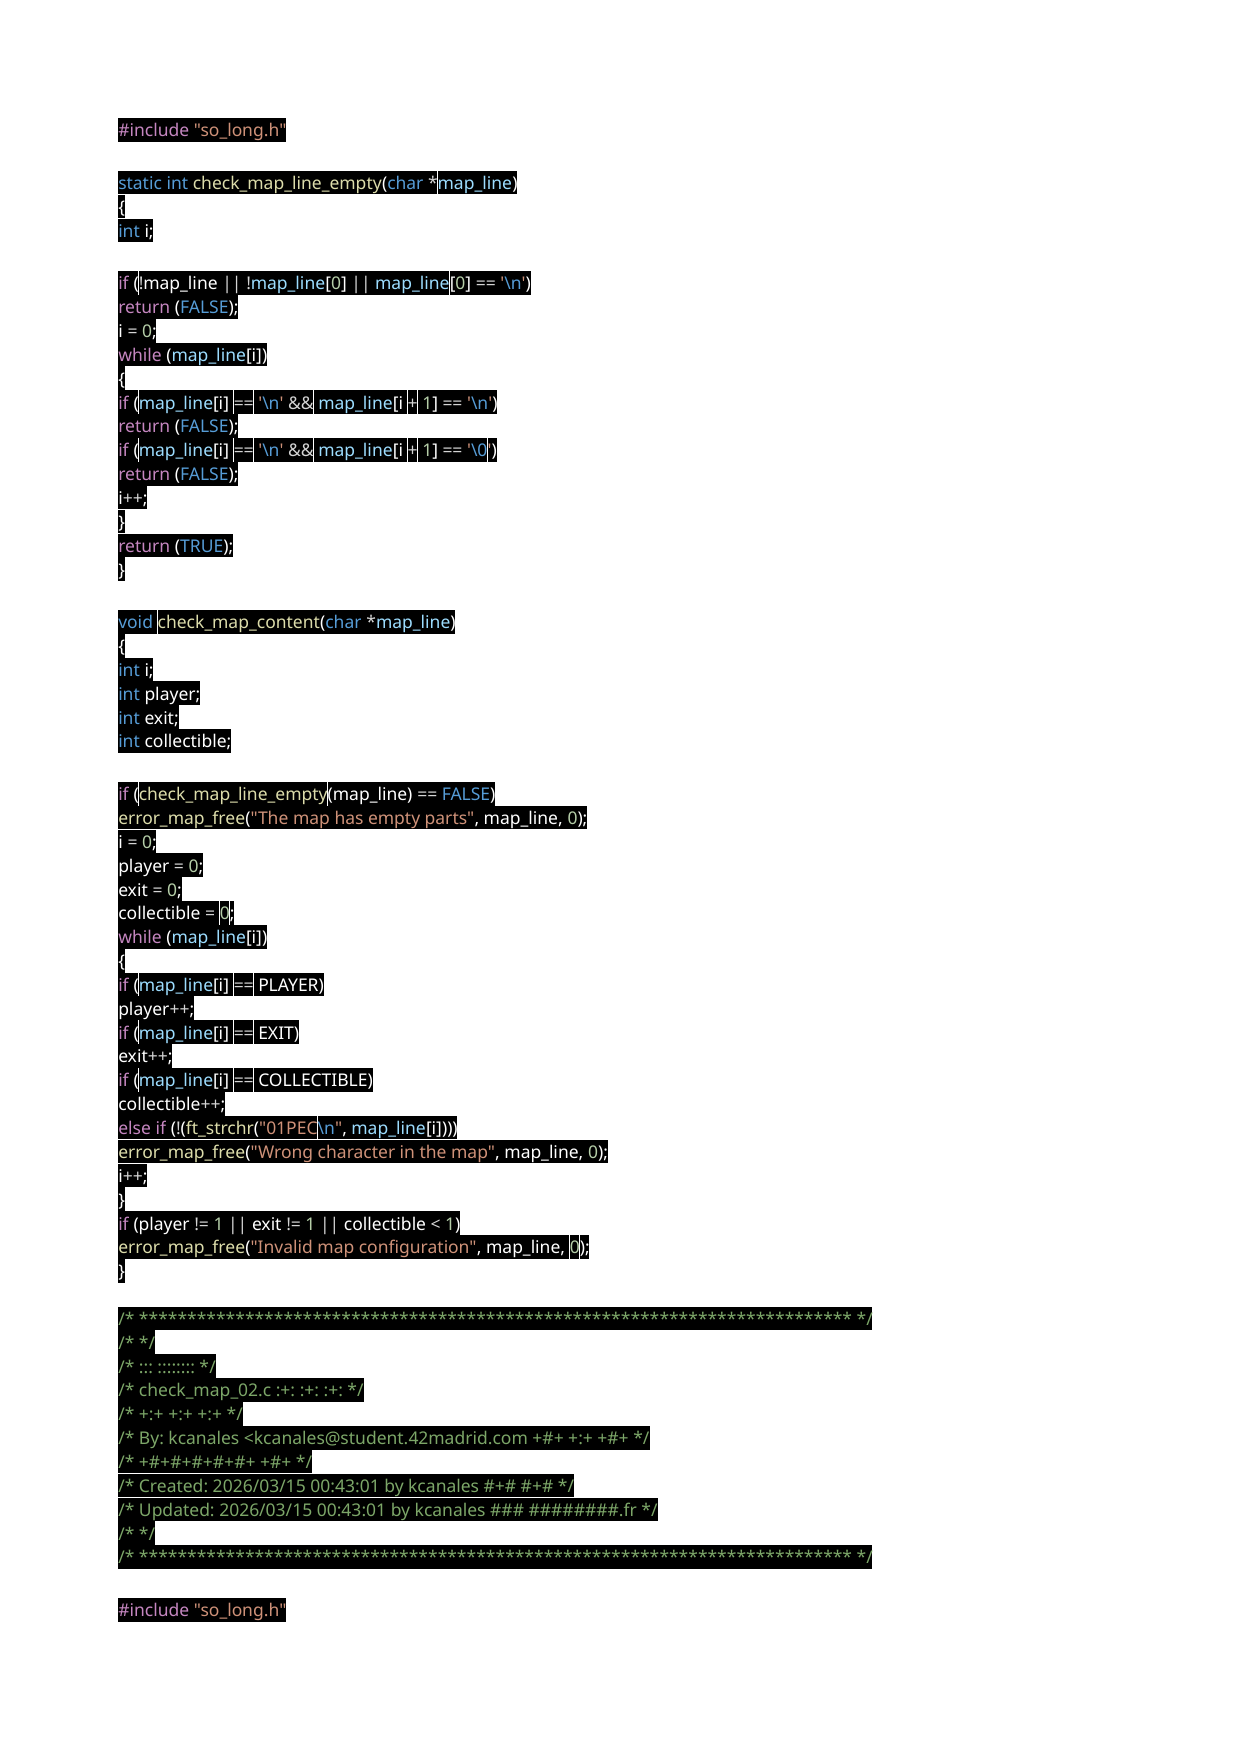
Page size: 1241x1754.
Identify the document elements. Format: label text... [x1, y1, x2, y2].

text { [118, 366, 1122, 390]
text error_map_free("Invalid map configuration", map_line, 0); [118, 1235, 1122, 1259]
text { [118, 194, 1122, 218]
text exit = 0; [118, 877, 1122, 901]
text i++; [118, 1163, 1122, 1187]
text return (FALSE); [118, 462, 1122, 486]
text error_map_free("Wrong character in the map", map_line, 0); [118, 1139, 1122, 1163]
text if (check_map_line_empty(map_line) == FALSE) [118, 782, 1122, 806]
text collectible++; [118, 1092, 1122, 1116]
text } [118, 557, 1122, 581]
text { [118, 949, 1122, 973]
text if (map_line[i] == PLAYER) [118, 973, 1122, 996]
text return (FALSE); [118, 295, 1122, 319]
text void check_map_content(char *map_line) [118, 610, 1122, 634]
text if (!map_line || !map_line[0] || map_line[0] == '\n') [118, 271, 1122, 295]
text return (FALSE); [118, 414, 1122, 438]
text i++; [118, 486, 1122, 509]
text /* By: kcanales <kcanales@student.42madrid.com +#+ +:+ +#+ */ [118, 1426, 1122, 1450]
text /* ::: :::::::: */ [118, 1354, 1122, 1378]
text player++; [118, 996, 1122, 1020]
text else if (!(ft_strchr("01PEC\n", map_line[i]))) [118, 1116, 1122, 1139]
text if (map_line[i] == EXIT) [118, 1020, 1122, 1044]
text /* +:+ +:+ +:+ */ [118, 1402, 1122, 1426]
text i = 0; [118, 319, 1122, 343]
text return (TRUE); [118, 533, 1122, 557]
text i = 0; [118, 829, 1122, 853]
text if (map_line[i] == '\n' && map_line[i + 1] == '\0') [118, 438, 1122, 462]
text int i; [118, 658, 1122, 681]
text player = 0; [118, 853, 1122, 877]
text static int check_map_line_empty(char *map_line) [118, 171, 1122, 194]
text /* ************************************************************************** */ [118, 1545, 1122, 1569]
text /* Updated: 2026/03/15 00:43:01 by kcanales ### ########.fr */ [118, 1497, 1122, 1521]
text /* */ [118, 1330, 1122, 1354]
text while (map_line[i]) [118, 925, 1122, 949]
text if (map_line[i] == '\n' && map_line[i + 1] == '\n') [118, 390, 1122, 414]
text } [118, 1259, 1122, 1283]
text if (player != 1 || exit != 1 || collectible < 1) [118, 1211, 1122, 1235]
text } [118, 1187, 1122, 1211]
text /* check_map_02.c :+: :+: :+: */ [118, 1378, 1122, 1402]
text /* +#+#+#+#+#+ +#+ */ [118, 1450, 1122, 1473]
text int collectible; [118, 729, 1122, 753]
text /* Created: 2026/03/15 00:43:01 by kcanales #+# #+# */ [118, 1473, 1122, 1497]
text int i; [118, 218, 1122, 242]
text collectible = 0; [118, 901, 1122, 925]
text int player; [118, 681, 1122, 705]
text int exit; [118, 705, 1122, 729]
text /* */ [118, 1521, 1122, 1545]
text error_map_free("The map has empty parts", map_line, 0); [118, 806, 1122, 829]
text { [118, 634, 1122, 658]
text if (map_line[i] == COLLECTIBLE) [118, 1068, 1122, 1092]
text #include "so_long.h" [118, 1598, 1122, 1622]
text } [118, 509, 1122, 533]
text exit++; [118, 1044, 1122, 1068]
text #include "so_long.h" [118, 118, 1122, 142]
text while (map_line[i]) [118, 343, 1122, 366]
text /* ************************************************************************** */ [118, 1307, 1122, 1330]
